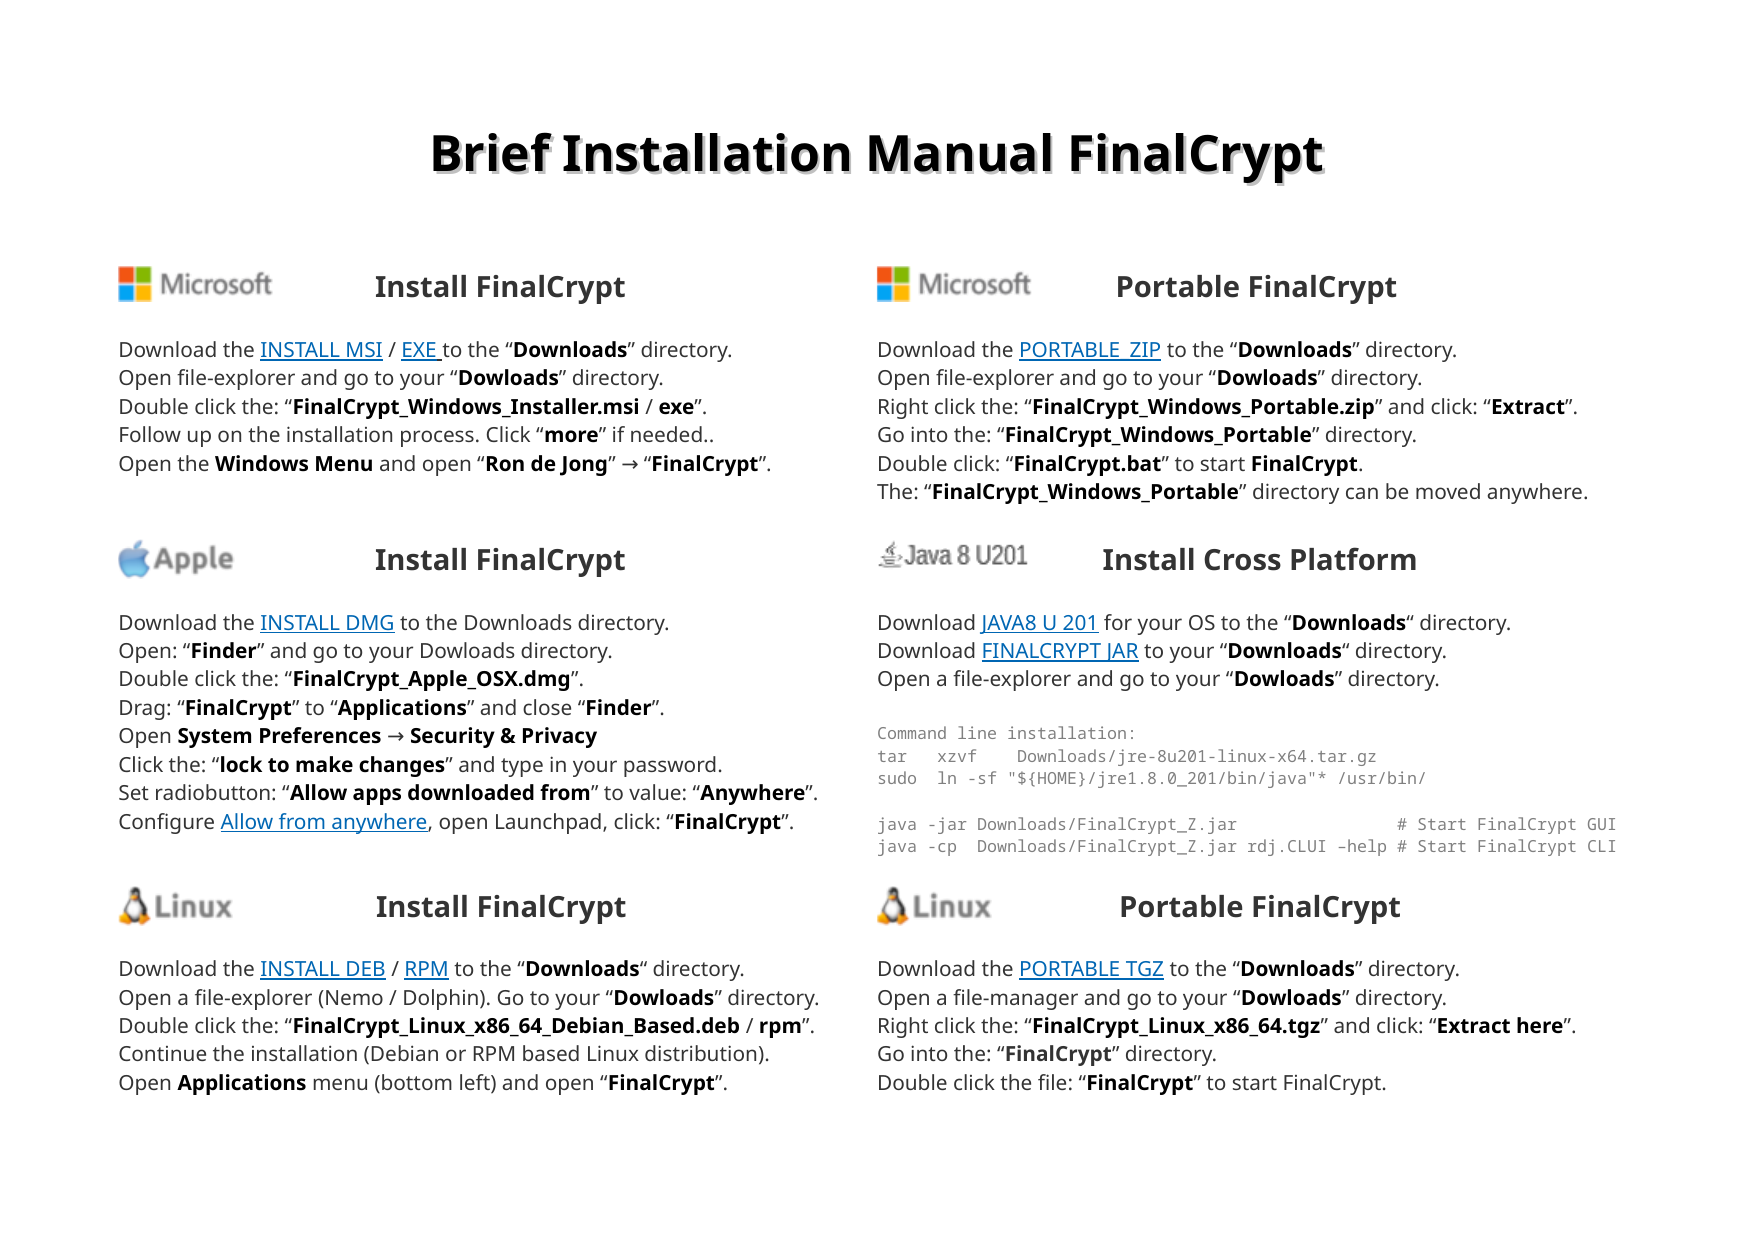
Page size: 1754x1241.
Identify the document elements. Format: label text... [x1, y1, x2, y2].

table_cell Install FinalCrypt Download the INSTALL DEB / RPM to the “Downloads“ directory. Open a file-explorer (Nemo / Dolphin). Go to your “Dowloads” directory. Double click the: “FinalCrypt_Linux_x86_64_Debian_Based.deb / rpm”. Continue the installation (Debian or RPM based Linux distribution). Open Applications menu (bottom left) and open “FinalCrypt”. [118, 886, 877, 1096]
table_cell [118, 858, 877, 886]
table_cell [877, 858, 1636, 886]
picture [118, 539, 236, 579]
table_header Install FinalCrypt Download the INSTALL MSI / EXE to the “Downloads” directory. Open file-explorer and go to your “Dowloads” directory. Double click the: “FinalCrypt_Windows_Installer.msi / exe”. Follow up on the installation process. Click “more” if needed.. Open the Windows Menu and open “Ron de Jong” → “FinalCrypt”. [118, 267, 877, 506]
table_cell Install Cross Platform Download JAVA8 U 201 for your OS to the “Downloads“ directory. Download FINALCRYPT JAR to your “Downloads“ directory. Open a file-explorer and go to your “Dowloads” directory. Command line installation: tar xzvf Downloads/jre-8u201-linux-x64.tar.gz sudo ln -sf "${HOME}/jre1.8.0_201/bin/java"* /usr/bin/ java -jar Downloads/FinalCrypt_Z.jar # Start FinalCrypt GUI java -cp Downloads/FinalCrypt_Z.jar rdj.CLUI –help # Start FinalCrypt CLI [877, 540, 1636, 858]
table_cell Install FinalCrypt Download the INSTALL DMG to the Downloads directory. Open: “Finder” and go to your Dowloads directory. Double click the: “FinalCrypt_Apple_OSX.dmg”. Drag: “FinalCrypt” to “Applications” and close “Finder”. Open System Preferences → Security & Privacy Click the: “lock to make changes” and type in your password. Set radiobutton: “Allow apps downloaded from” to value: “Anywhere”. Configure Allow from anywhere, open Launchpad, click: “FinalCrypt”. [118, 540, 877, 858]
table_cell [877, 506, 1636, 539]
picture [876, 539, 1032, 571]
table_header Portable FinalCrypt Download the PORTABLE_ZIP to the “Downloads” directory. Open file-explorer and go to your “Dowloads” directory. Right click the: “FinalCrypt_Windows_Portable.zip” and click: “Extract”. Go into the: “FinalCrypt_Windows_Portable” directory. Double click: “FinalCrypt.bat” to start FinalCrypt. The: “FinalCrypt_Windows_Portable” directory can be moved anywhere. [877, 267, 1636, 506]
picture [118, 266, 273, 302]
picture [876, 266, 1032, 302]
table_cell [118, 506, 877, 539]
picture [876, 886, 994, 926]
table_cell Portable FinalCrypt Download the PORTABLE TGZ to the “Downloads” directory. Open a file-manager and go to your “Dowloads” directory. Right click the: “FinalCrypt_Linux_x86_64.tgz” and click: “Extract here”. Go into the: “FinalCrypt” directory. Double click the file: “FinalCrypt” to start FinalCrypt. [877, 886, 1636, 1096]
picture [118, 886, 236, 926]
